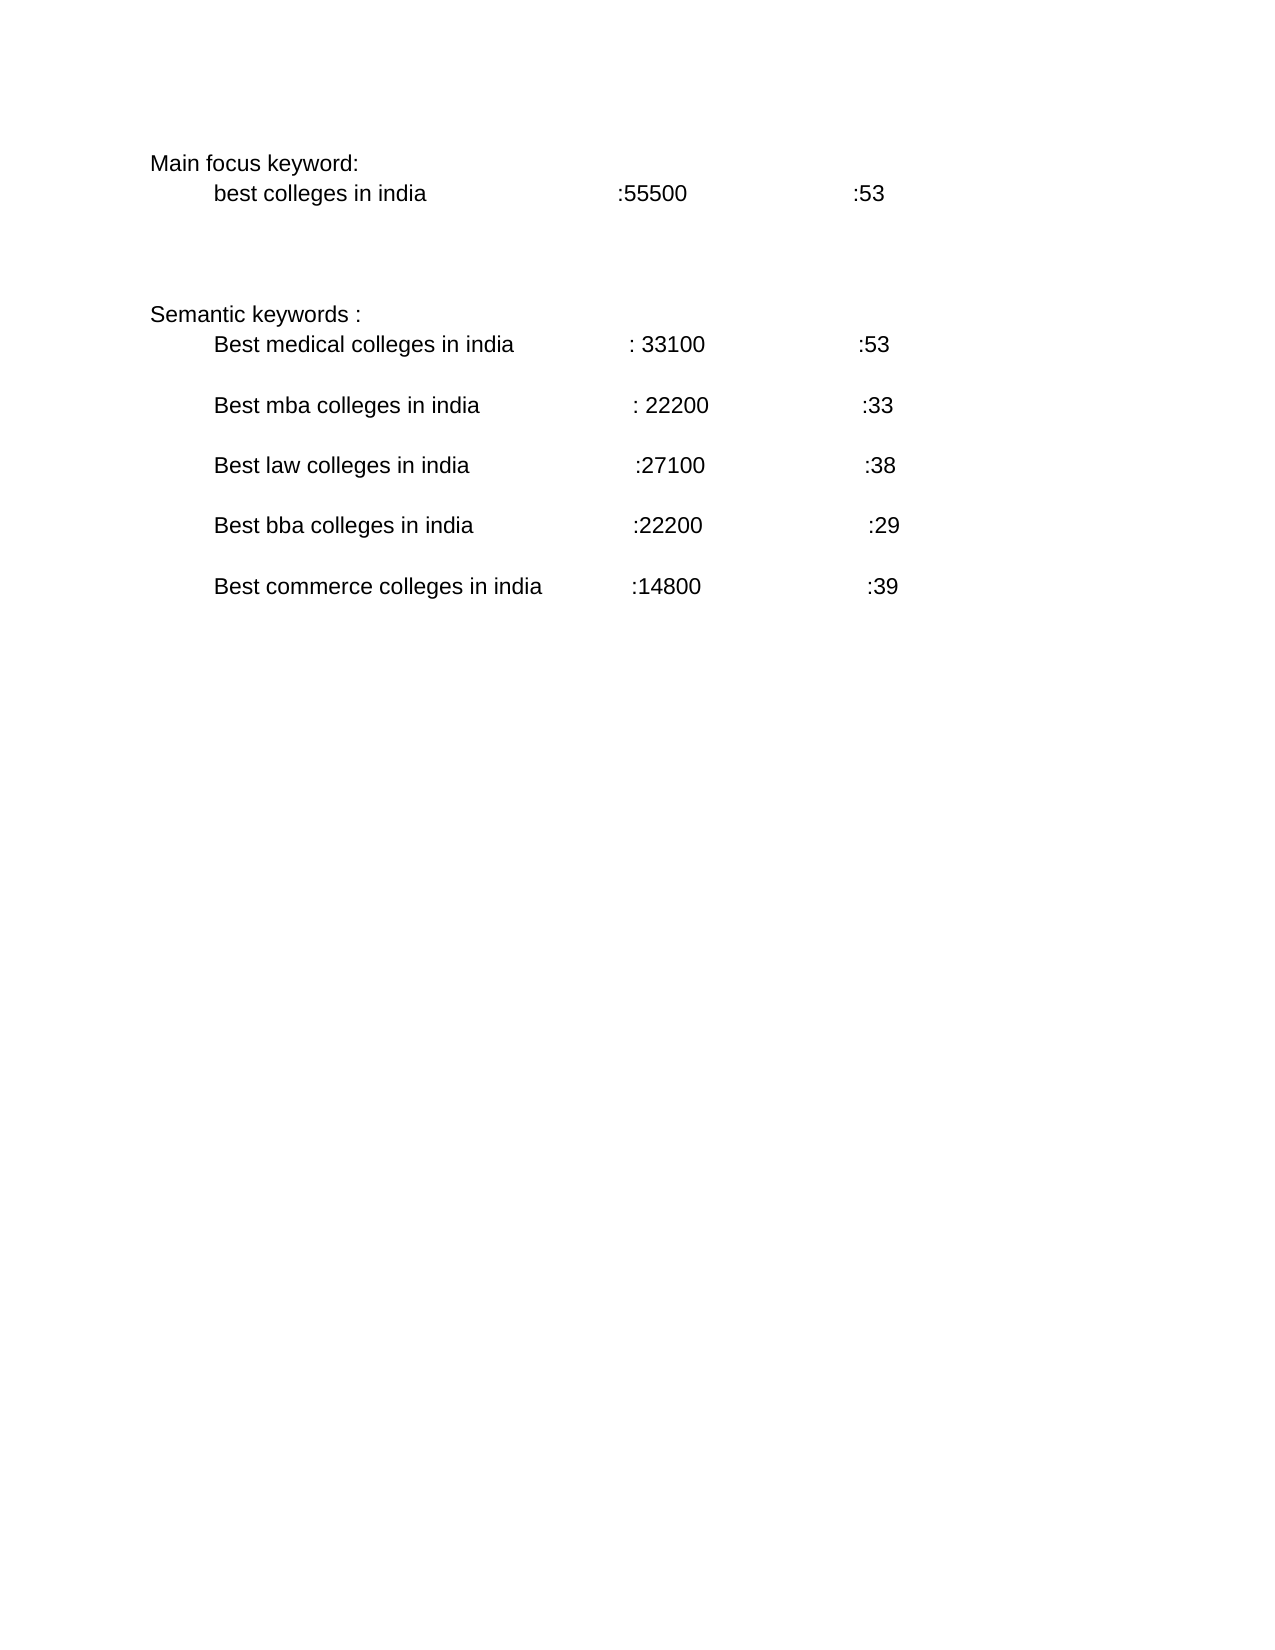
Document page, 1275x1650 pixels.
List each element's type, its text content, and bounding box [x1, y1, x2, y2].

text Semantic keywords : [150, 301, 1125, 327]
text Best commerce colleges in india :14800 :39 [150, 573, 1125, 599]
text Best law colleges in india :27100 :38 [150, 452, 1125, 478]
text Best medical colleges in india : 33100 :53 [150, 331, 1125, 358]
text Best mba colleges in india : 22200 :33 [150, 392, 1125, 418]
text Main focus keyword: [150, 150, 1125, 176]
text best colleges in india :55500 :53 [150, 180, 1125, 207]
text Best bba colleges in india :22200 :29 [150, 512, 1125, 539]
